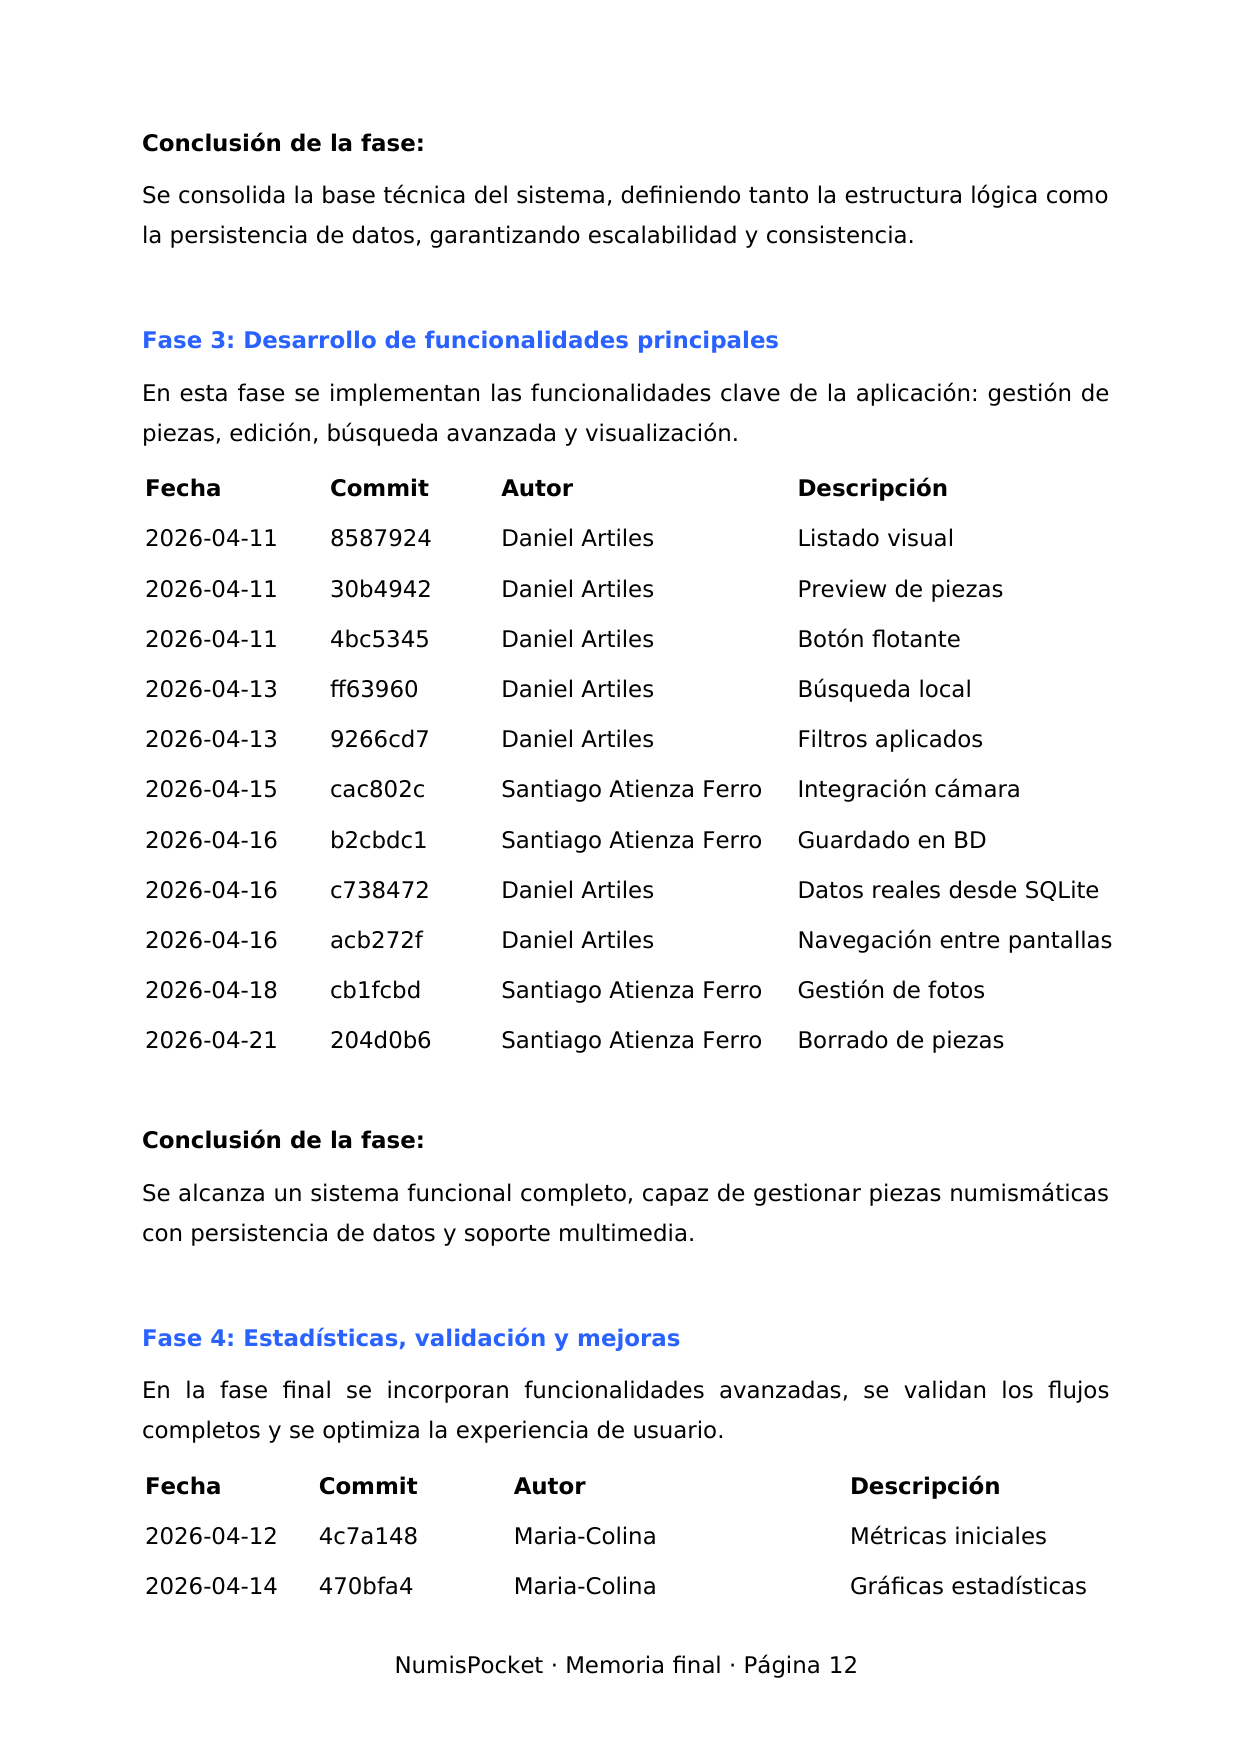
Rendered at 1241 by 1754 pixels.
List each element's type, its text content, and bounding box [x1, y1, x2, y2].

table_cell Daniel Artiles [498, 874, 794, 924]
table_cell ff63960 [327, 673, 498, 723]
table_cell 2026-04-18 [142, 975, 327, 1025]
table_cell 204d0b6 [327, 1025, 498, 1075]
subtitle Fase 3: Desarrollo de funcionalidades principales [142, 327, 1110, 354]
table_cell Listado visual [794, 523, 1119, 573]
table_cell Santiago Atienza Ferro [498, 824, 794, 874]
table_cell Daniel Artiles [498, 924, 794, 974]
table_header Commit [327, 473, 498, 523]
table_cell 2026-04-11 [142, 573, 327, 623]
text Conclusión de la fase: [142, 130, 1110, 157]
table_cell 2026-04-15 [142, 774, 327, 824]
table_cell 2026-04-16 [142, 874, 327, 924]
table_header Autor [498, 473, 794, 523]
table_cell c738472 [327, 874, 498, 924]
text Conclusión de la fase: [142, 1127, 1110, 1154]
table_cell 2026-04-13 [142, 673, 327, 723]
text En la fase final se incorporan funcionalidades avanzadas, se validan los flujos completos y se optimiza la experiencia de usuario. [142, 1377, 1110, 1444]
table_header Descripción [847, 1470, 1131, 1520]
table_cell Integración cámara [794, 774, 1119, 824]
table_cell Santiago Atienza Ferro [498, 975, 794, 1025]
table_cell Daniel Artiles [498, 623, 794, 673]
table_header Commit [316, 1470, 511, 1520]
table_cell 2026-04-14 [142, 1570, 316, 1621]
table_cell 2026-04-16 [142, 824, 327, 874]
table_cell Botón flotante [794, 623, 1119, 673]
table_cell Navegación entre pantallas [794, 924, 1119, 974]
table_cell cac802c [327, 774, 498, 824]
text Se alcanza un sistema funcional completo, capaz de gestionar piezas numismáticas con persistencia de datos y soporte multimedia. [142, 1180, 1110, 1247]
table_cell b2cbdc1 [327, 824, 498, 874]
table_cell 4bc5345 [327, 623, 498, 673]
table_cell Maria-Colina [511, 1570, 847, 1621]
table_cell 2026-04-13 [142, 724, 327, 774]
table_cell 2026-04-21 [142, 1025, 327, 1075]
table_cell 2026-04-16 [142, 924, 327, 974]
table_header Fecha [142, 1470, 316, 1520]
table_cell acb272f [327, 924, 498, 974]
table_cell Santiago Atienza Ferro [498, 1025, 794, 1075]
table_cell 8587924 [327, 523, 498, 573]
table_cell Búsqueda local [794, 673, 1119, 723]
table_cell Datos reales desde SQLite [794, 874, 1119, 924]
table_cell Filtros aplicados [794, 724, 1119, 774]
table_header Fecha [142, 473, 327, 523]
table_cell 2026-04-12 [142, 1520, 316, 1570]
table_cell Métricas iniciales [847, 1520, 1131, 1570]
table_cell Borrado de piezas [794, 1025, 1119, 1075]
table_cell 9266cd7 [327, 724, 498, 774]
table_cell 4c7a148 [316, 1520, 511, 1570]
table_cell Guardado en BD [794, 824, 1119, 874]
table_cell Santiago Atienza Ferro [498, 774, 794, 824]
table_cell Gestión de fotos [794, 975, 1119, 1025]
table_cell 470bfa4 [316, 1570, 511, 1621]
text En esta fase se implementan las funcionalidades clave de la aplicación: gestión de piezas, edición, búsqueda avanzada y visualización. [142, 380, 1110, 447]
table_header Autor [511, 1470, 847, 1520]
subtitle Fase 4: Estadísticas, validación y mejoras [142, 1325, 1110, 1352]
table_cell 2026-04-11 [142, 523, 327, 573]
table_cell 2026-04-11 [142, 623, 327, 673]
table_cell Daniel Artiles [498, 724, 794, 774]
table_cell Maria-Colina [511, 1520, 847, 1570]
table_header Descripción [794, 473, 1119, 523]
table_cell Gráficas estadísticas [847, 1570, 1131, 1621]
text Se consolida la base técnica del sistema, definiendo tanto la estructura lógica como la persistencia de datos, garantizando escalabilidad y consistencia. [142, 182, 1110, 249]
table_cell cb1fcbd [327, 975, 498, 1025]
table_cell Daniel Artiles [498, 573, 794, 623]
table_cell Preview de piezas [794, 573, 1119, 623]
table_cell Daniel Artiles [498, 673, 794, 723]
table_cell Daniel Artiles [498, 523, 794, 573]
table_cell 30b4942 [327, 573, 498, 623]
